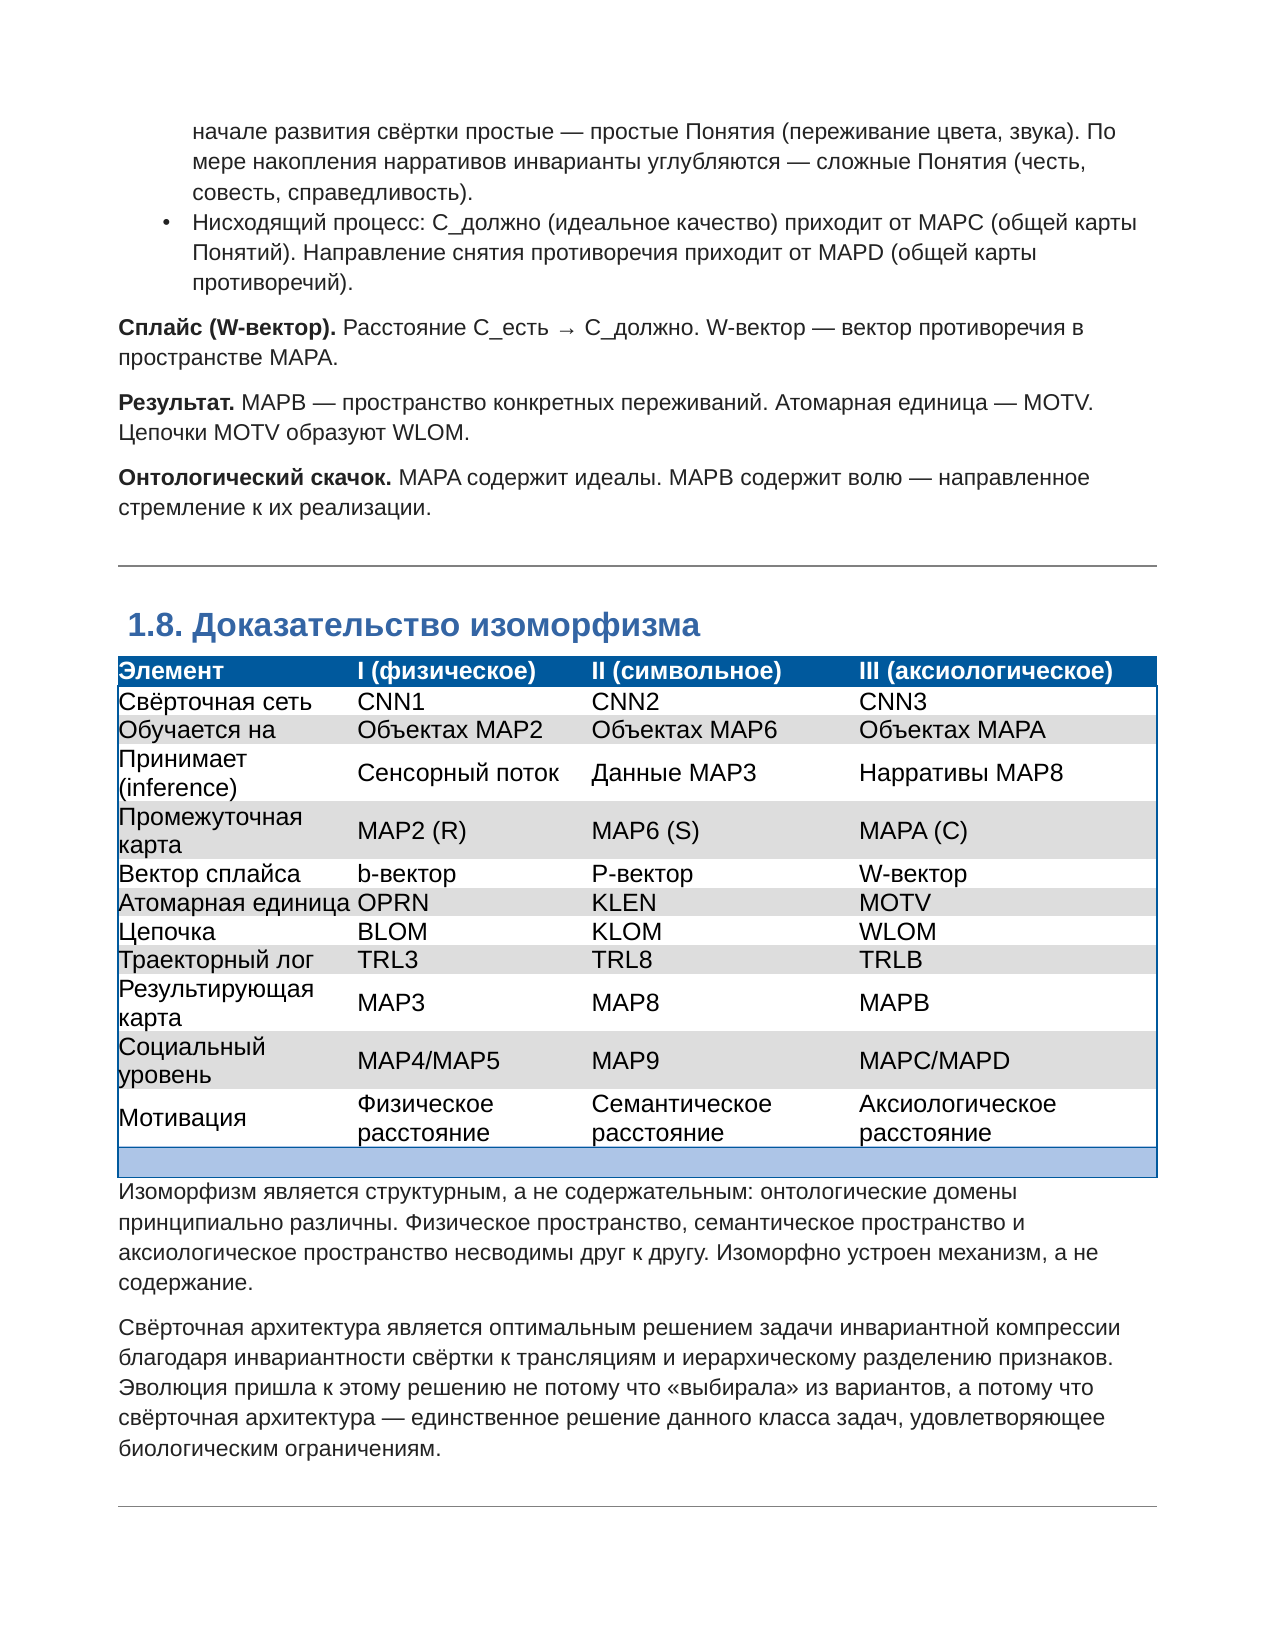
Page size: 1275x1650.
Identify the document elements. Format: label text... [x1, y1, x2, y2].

table_cell b-вектор [357, 859, 591, 888]
table_cell TRLB [859, 945, 1156, 974]
list Нисходящий процесс: C_должно (идеальное качество) приходит от MAPC (общей карты Понятий). Направление снятия противоречия приходит от MAPD (общей карты противоречий). [162, 209, 1157, 296]
text Свёрточная архитектура является оптимальным решением задачи инвариантной компрессии благодаря инвариантности свёртки к трансляциям и иерархическому разделению признаков. Эволюция пришла к этому решению не потому что «выбирала» из вариантов, а потому что свёрточная архитектура — единственное решение данного класса задач, удовлетворяющее биологическим ограничениям. [118, 1314, 1157, 1461]
table_header I (физическое) [357, 656, 591, 685]
table_cell CNN1 [357, 687, 591, 715]
table_cell CNN3 [859, 687, 1156, 715]
table_cell Мотивация [119, 1089, 357, 1146]
text Результат. MAPB — пространство конкретных переживаний. Атомарная единица — MOTV. Цепочки MOTV образуют WLOM. [118, 389, 1157, 446]
table_cell MAP2 (R) [357, 801, 591, 859]
table_cell Сенсорный поток [357, 744, 591, 801]
table_cell Данные MAP3 [591, 744, 859, 801]
table_cell Обучается на [119, 715, 357, 744]
table_cell Аксиологическое расстояние [859, 1089, 1156, 1146]
table_cell OPRN [357, 888, 591, 916]
table_cell WLOM [859, 916, 1156, 945]
table_header II (символьное) [591, 656, 859, 685]
table_cell Семантическое расстояние [591, 1089, 859, 1146]
table_cell MAPB [859, 974, 1156, 1031]
table_cell Цепочка [119, 916, 357, 945]
table_cell BLOM [357, 916, 591, 945]
table_cell Атомарная единица [119, 888, 357, 916]
table_cell [357, 1148, 591, 1177]
table_cell MAPC/MAPD [859, 1031, 1156, 1089]
table_cell MAP4/MAP5 [357, 1031, 591, 1089]
table_cell MAP9 [591, 1031, 859, 1089]
table_cell Объектах MAP2 [357, 715, 591, 744]
table_cell Нарративы MAP8 [859, 744, 1156, 801]
table_cell P-вектор [591, 859, 859, 888]
table_cell TRL8 [591, 945, 859, 974]
table_cell KLOM [591, 916, 859, 945]
table_cell MOTV [859, 888, 1156, 916]
table_cell Вектор сплайса [119, 859, 357, 888]
subtitle Доказательство изоморфизма [118, 605, 1157, 644]
table_cell Физическое расстояние [357, 1089, 591, 1146]
table_header Элемент [118, 656, 357, 685]
table_cell [859, 1148, 1156, 1177]
table_cell Траекторный лог [119, 945, 357, 974]
table_cell MAP8 [591, 974, 859, 1031]
table_cell TRL3 [357, 945, 591, 974]
table_cell KLEN [591, 888, 859, 916]
list начале развития свёртки простые — простые Понятия (переживание цвета, звука). По мере накопления нарративов инварианты углубляются — сложные Понятия (честь, совесть, справедливость). [162, 118, 1157, 205]
text Онтологический скачок. MAPA содержит идеалы. MAPB содержит волю — направленное стремление к их реализации. [118, 464, 1157, 521]
text Сплайс (W-вектор). Расстояние C_есть → C_должно. W-вектор — вектор противоречия в пространстве MAPA. [118, 314, 1157, 371]
table_cell MAP3 [357, 974, 591, 1031]
table_cell CNN2 [591, 687, 859, 715]
table_cell Результирующая карта [119, 974, 357, 1031]
table_cell [591, 1148, 859, 1177]
table_cell Социальный уровень [119, 1031, 357, 1089]
table_cell MAP6 (S) [591, 801, 859, 859]
table_cell Принимает (inference) [119, 744, 357, 801]
text Изоморфизм является структурным, а не содержательным: онтологические домены принципиально различны. Физическое пространство, семантическое пространство и аксиологическое пространство несводимы друг к другу. Изоморфно устроен механизм, а не содержание. [118, 1178, 1157, 1295]
table_cell Свёрточная сеть [119, 687, 357, 715]
table_cell W-вектор [859, 859, 1156, 888]
table_cell Объектах MAPA [859, 715, 1156, 744]
table_cell MAPA (C) [859, 801, 1156, 859]
table_header III (аксиологическое) [859, 656, 1157, 685]
table_cell [119, 1148, 357, 1177]
table_cell Объектах MAP6 [591, 715, 859, 744]
table_cell Промежуточная карта [119, 801, 357, 859]
